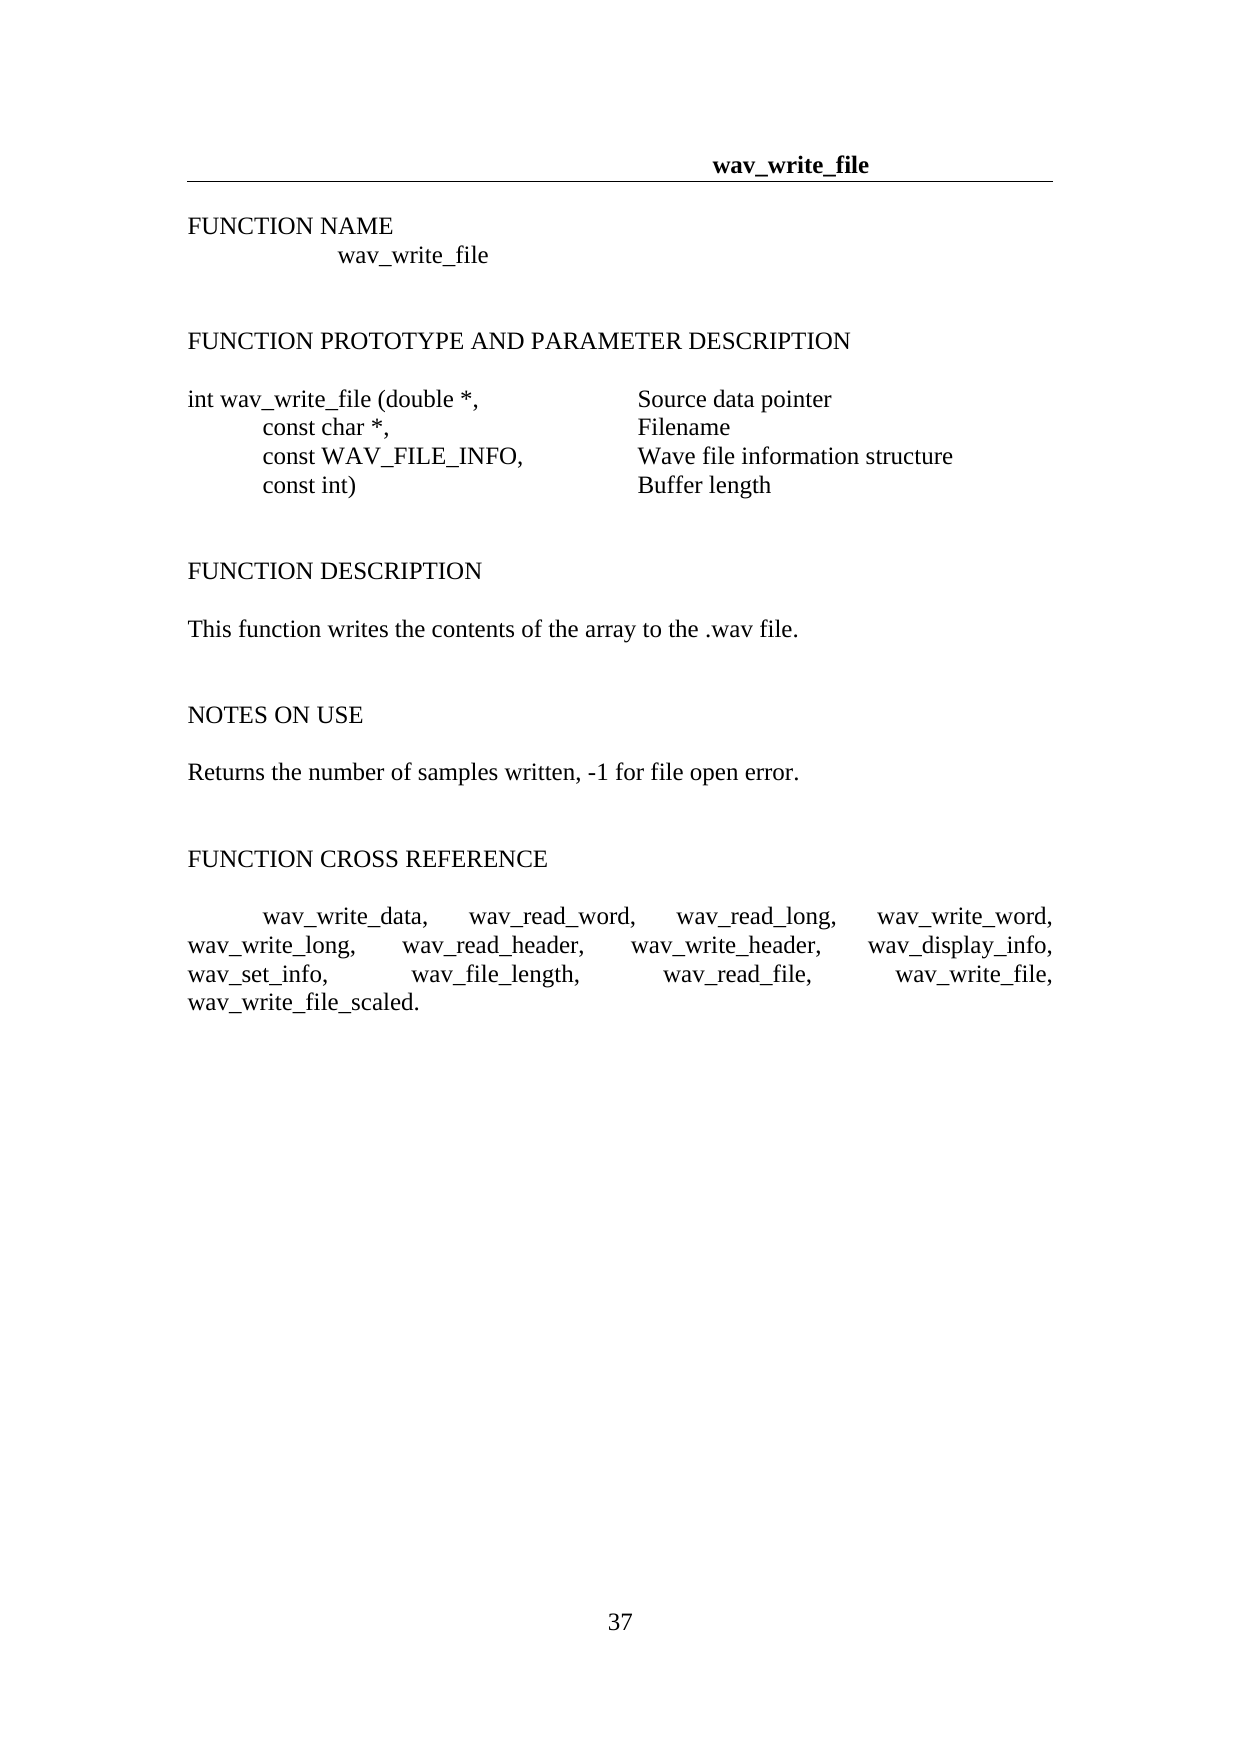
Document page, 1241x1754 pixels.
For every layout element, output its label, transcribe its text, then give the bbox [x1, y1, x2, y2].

text Returns the number of samples written, -1 for file open error. [187, 757, 1053, 786]
subtitle wav_write_file [187, 150, 1053, 181]
text NOTES ON USE [187, 700, 1053, 729]
text wav_write_data, wav_read_word, wav_read_long, wav_write_word, wav_write_long, wav_read_header, wav_write_header, wav_display_info, wav_set_info, wav_file_length, wav_read_file, wav_write_file, wav_write_file_scaled. [187, 901, 1053, 1016]
text FUNCTION PROTOTYPE AND PARAMETER DESCRIPTION [187, 326, 1053, 355]
text FUNCTION CROSS REFERENCE [187, 844, 1053, 872]
text This function writes the contents of the array to the .wav file. [187, 614, 1053, 642]
text const char *, Filename [187, 412, 1053, 441]
text wav_write_file [187, 240, 1053, 269]
text const int) Buffer length [187, 470, 1053, 499]
text const WAV_FILE_INFO, Wave file information structure [187, 441, 1053, 470]
text int wav_write_file (double *, Source data pointer [187, 384, 1053, 412]
text FUNCTION NAME [187, 211, 1053, 240]
text FUNCTION DESCRIPTION [187, 556, 1053, 585]
